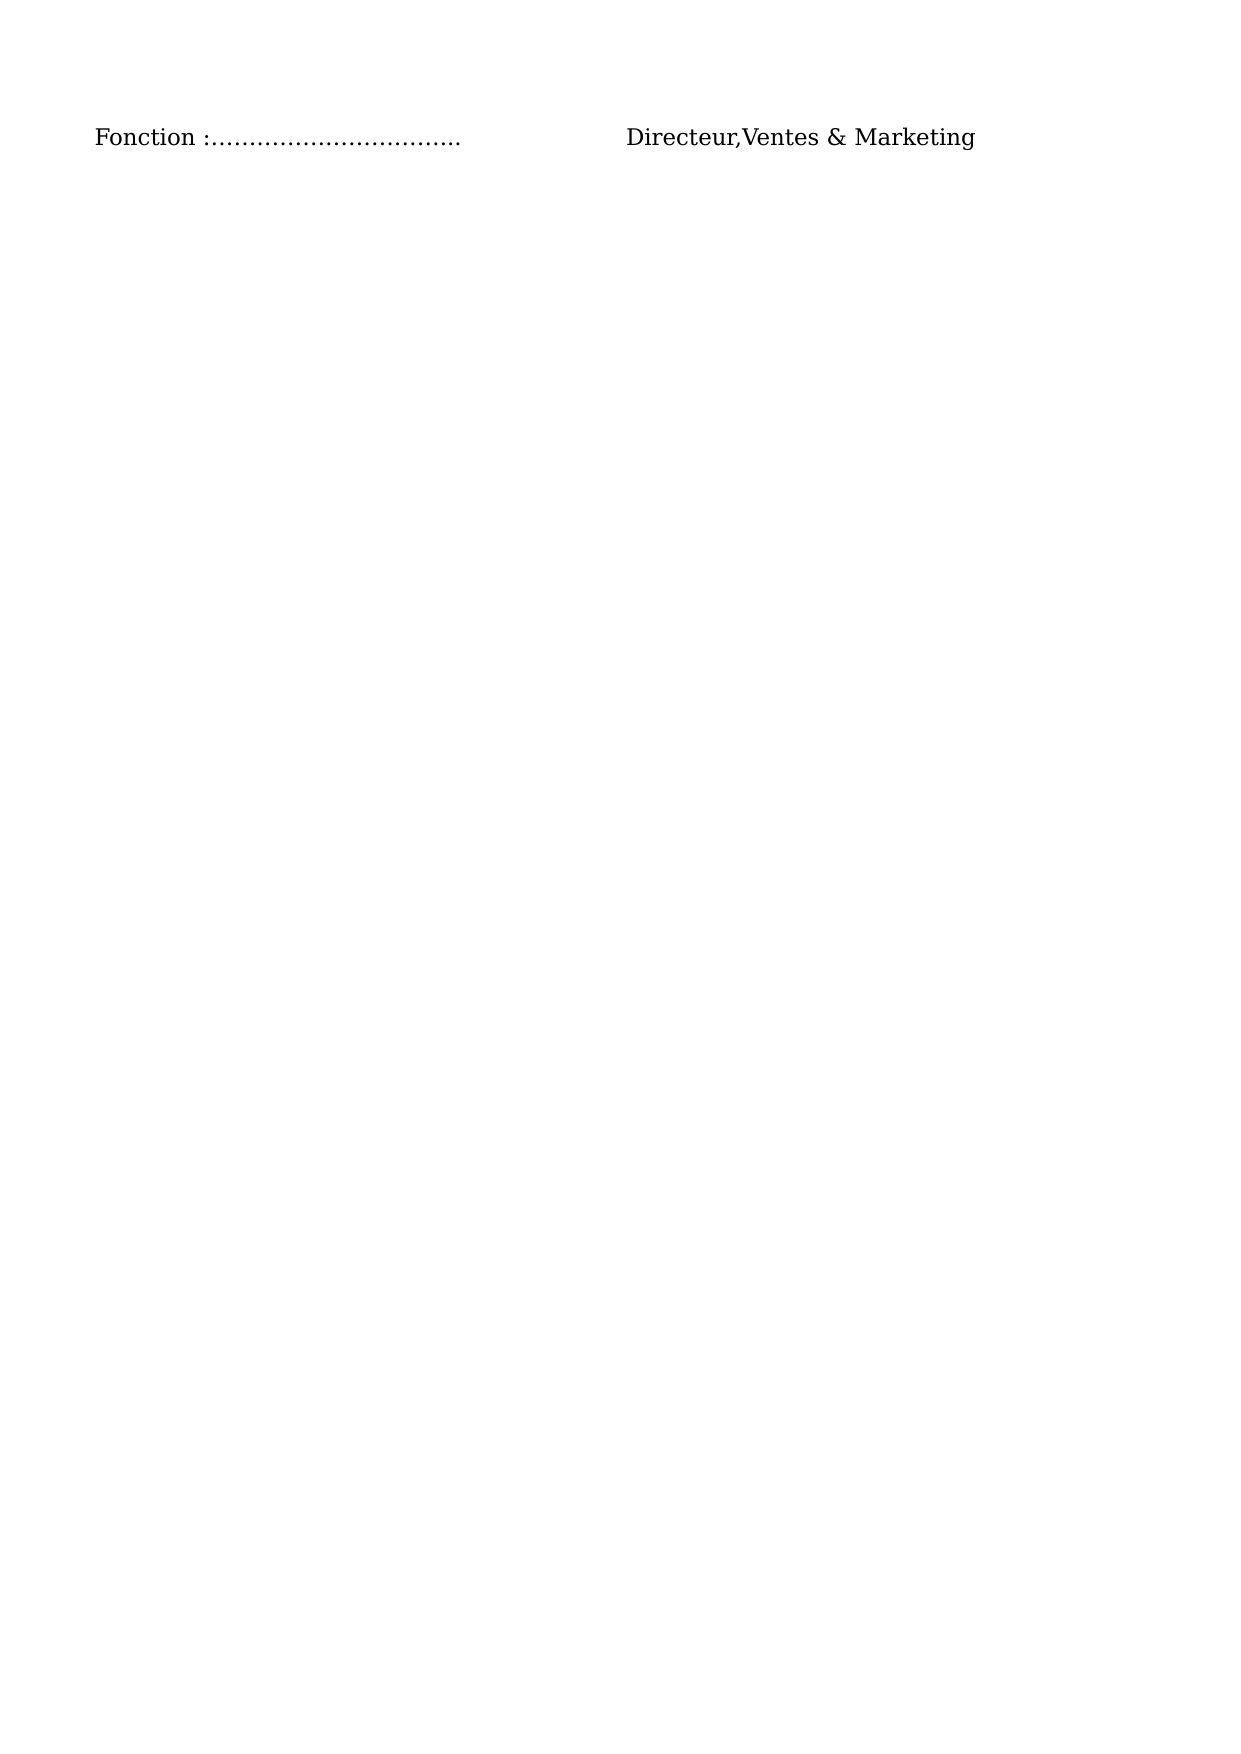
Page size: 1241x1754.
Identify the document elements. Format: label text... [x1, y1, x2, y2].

table_cell Directeur,Ventes & Marketing [620, 118, 1152, 156]
table_cell Fonction :…………………………... [89, 118, 620, 156]
